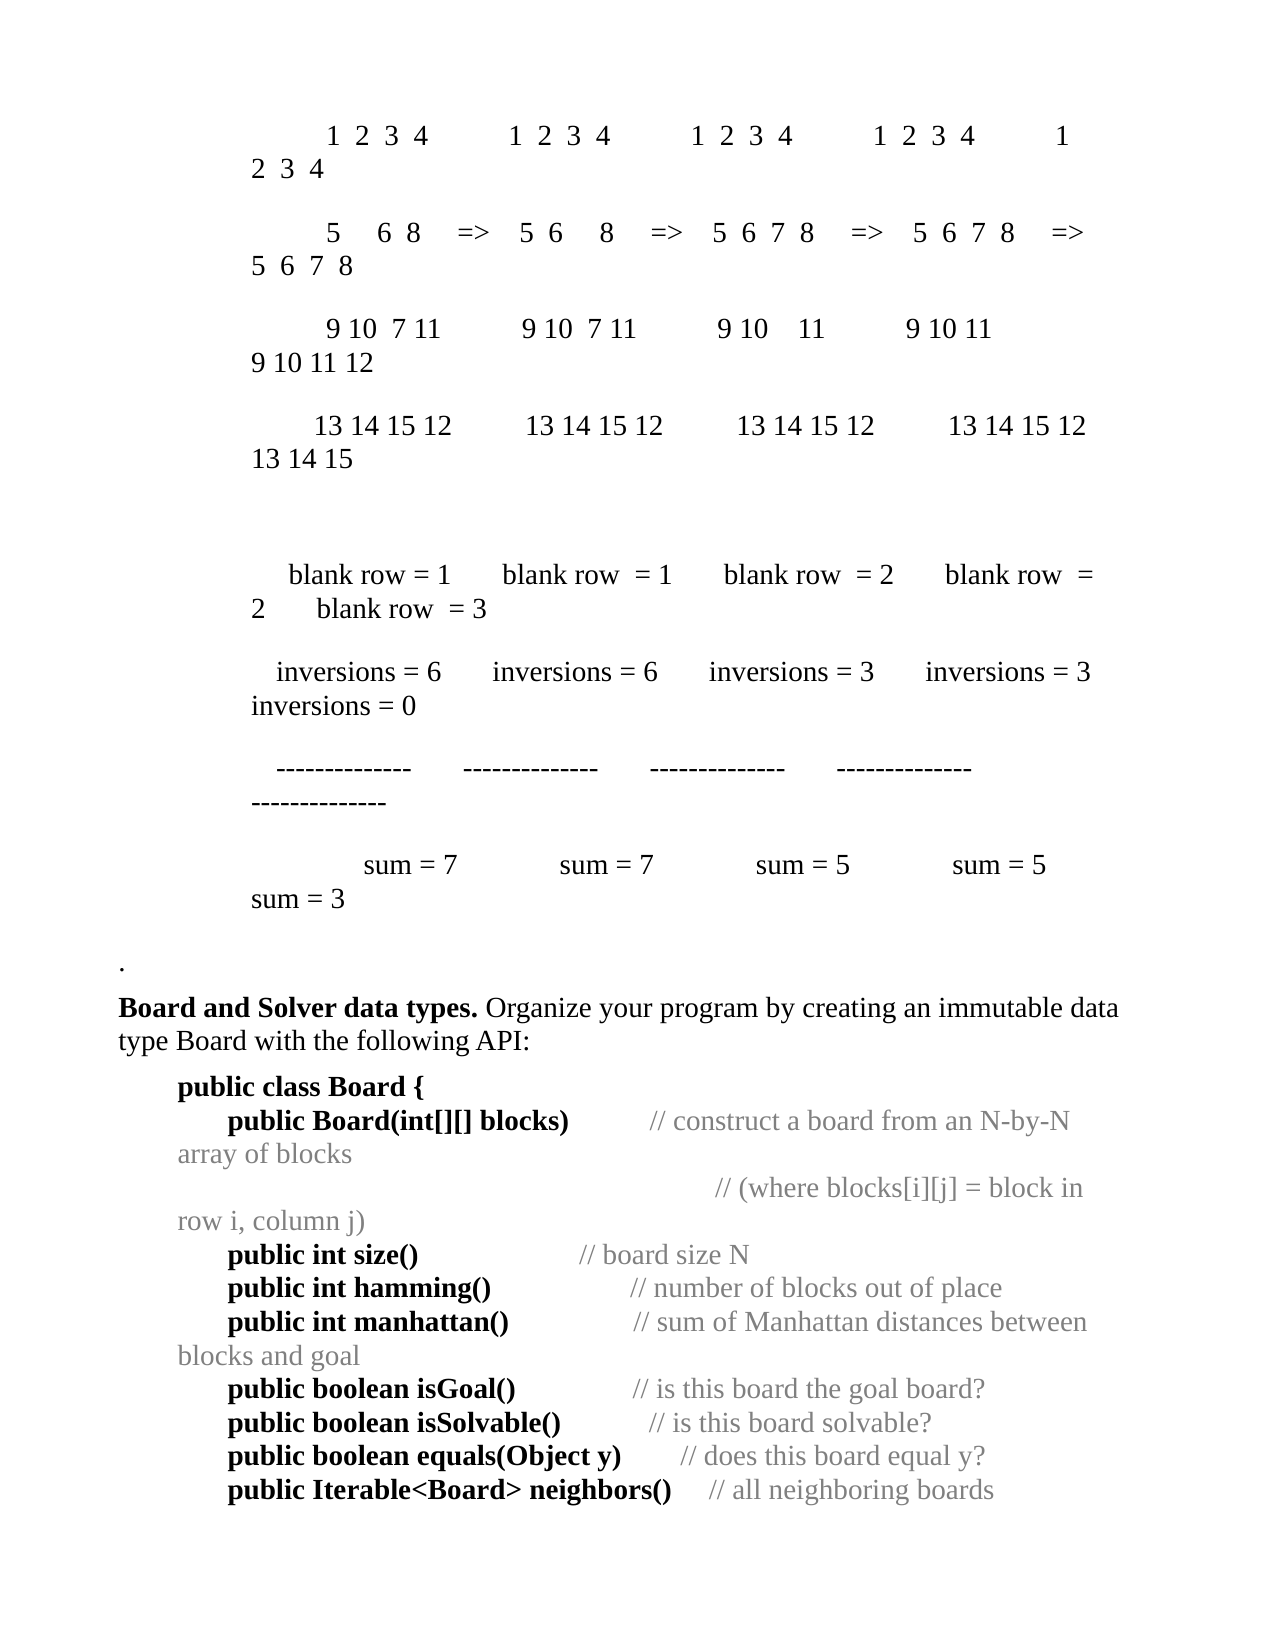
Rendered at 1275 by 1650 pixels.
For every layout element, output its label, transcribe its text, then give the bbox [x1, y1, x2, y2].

text public class Board { [177, 1069, 1098, 1103]
text Board and Solver data types. Organize your program by creating an immutable data type Board with the following API: [118, 990, 1157, 1057]
text public int hamming() // number of blocks out of place [177, 1271, 1098, 1304]
text public Iterable<Board> neighbors() // all neighboring boards [177, 1472, 1098, 1505]
list inversions = 6 inversions = 6 inversions = 3 inversions = 3 inversions = 0 [177, 654, 1098, 721]
list blank row = 1 blank row = 1 blank row = 2 blank row = 2 blank row = 3 [177, 557, 1098, 624]
text public int manhattan() // sum of Manhattan distances between blocks and goal [177, 1304, 1098, 1371]
list sum = 7 sum = 7 sum = 5 sum = 5 sum = 3 [177, 847, 1098, 914]
text public boolean isSolvable() // is this board solvable? [177, 1405, 1098, 1438]
list 13 14 15 12 13 14 15 12 13 14 15 12 13 14 15 12 13 14 15 [177, 408, 1098, 475]
text public Board(int[][] blocks) // construct a board from an N-by-N array of blocks [177, 1103, 1098, 1170]
text public int size() // board size N [177, 1237, 1098, 1271]
text // (where blocks[i][j] = block in row i, column j) [177, 1170, 1098, 1237]
text . [118, 944, 1157, 977]
list 9 10 7 11 9 10 7 11 9 10 11 9 10 11 9 10 11 12 [177, 311, 1098, 378]
list -------------- -------------- -------------- -------------- -------------- [177, 751, 1098, 818]
text public boolean isGoal() // is this board the goal board? [177, 1371, 1098, 1405]
list 1 2 3 4 1 2 3 4 1 2 3 4 1 2 3 4 1 2 3 4 [177, 118, 1098, 185]
list 5 6 8 => 5 6 8 => 5 6 7 8 => 5 6 7 8 => 5 6 7 8 [177, 215, 1098, 282]
text public boolean equals(Object y) // does this board equal y? [177, 1438, 1098, 1472]
